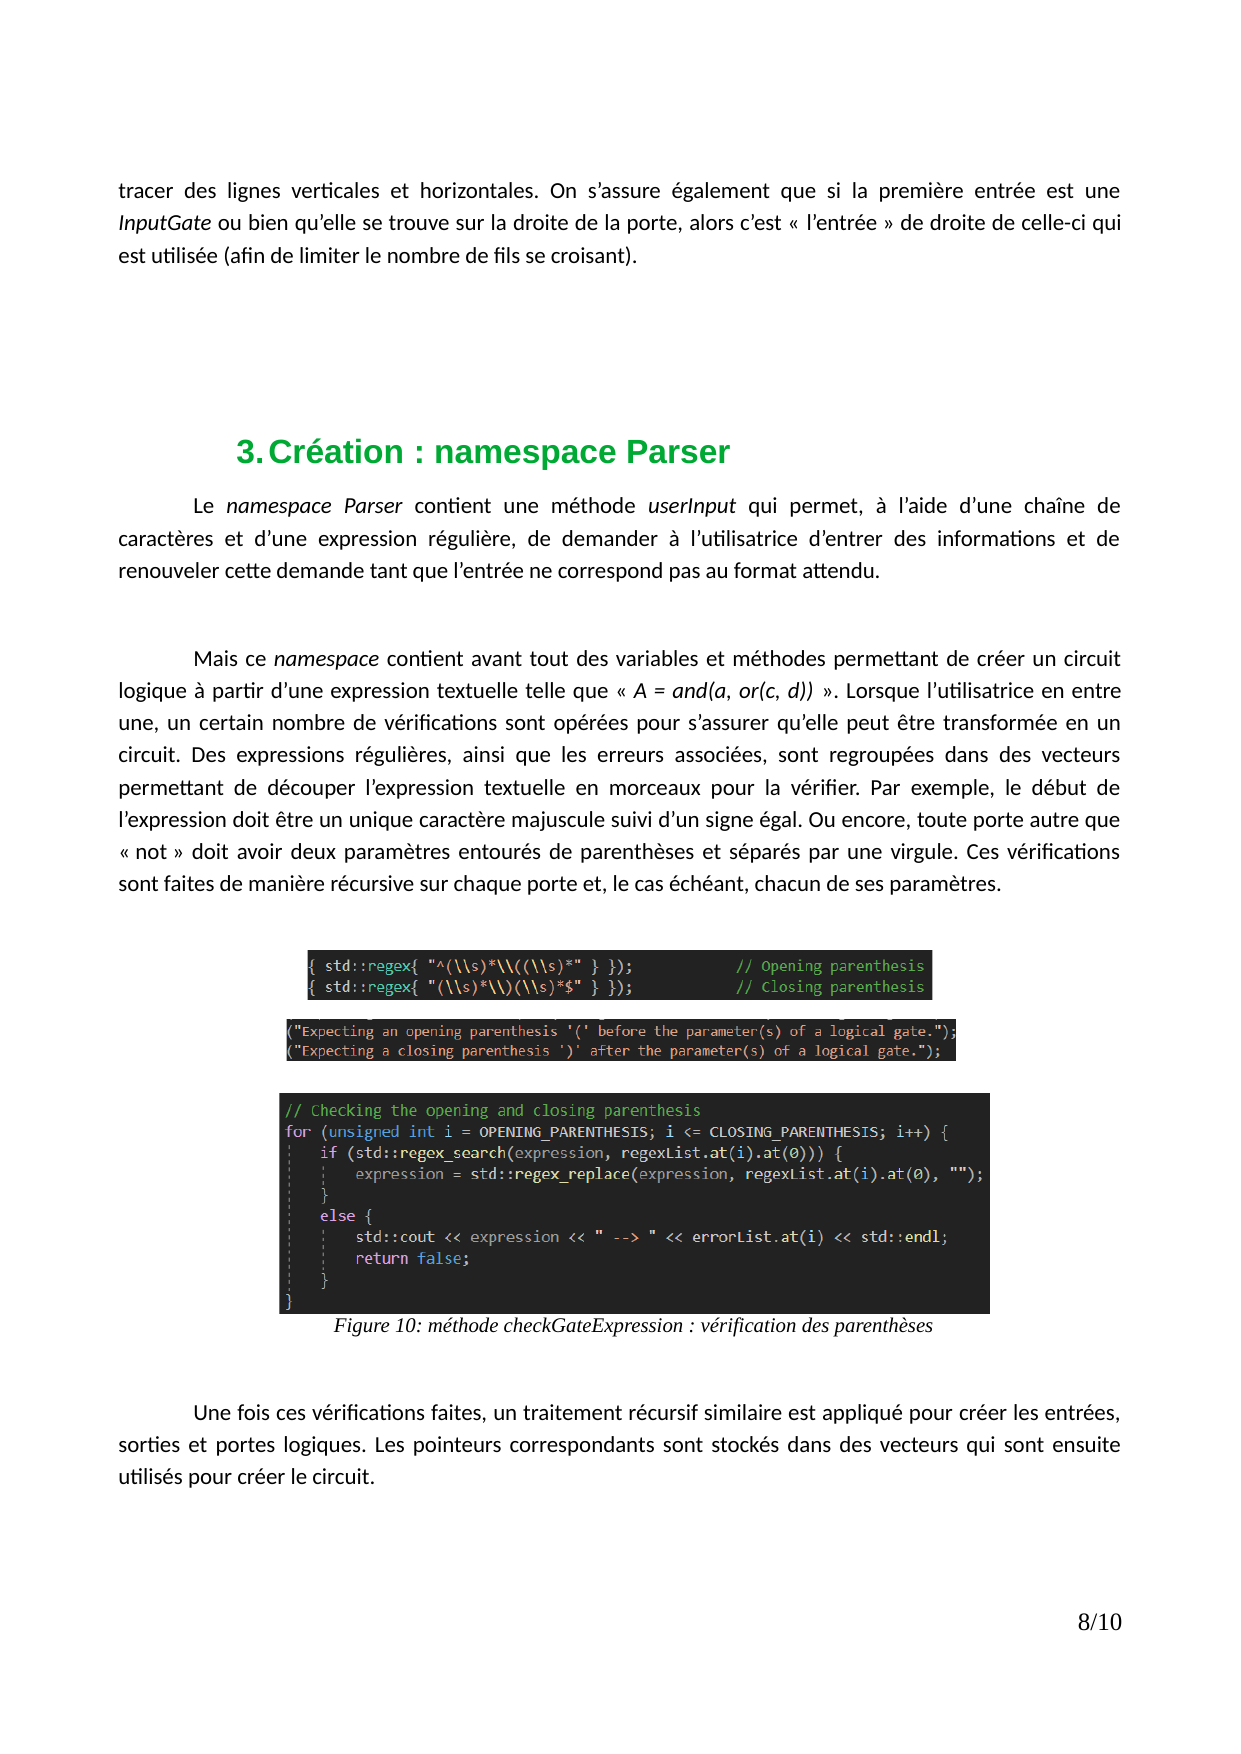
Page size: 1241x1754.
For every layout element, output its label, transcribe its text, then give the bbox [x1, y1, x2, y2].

subtitle Création : namespace Parser [236, 432, 1122, 471]
text Figure 10: méthode checkGateExpression : vérification des parenthèses [279, 1314, 990, 1337]
text Le namespace Parser contient une méthode userInput qui permet, à l’aide d’une chaîne de caractères et d’une expression régulière, de demander à l’utilisatrice d’entrer des informations et de renouveler cette demande tant que l’entrée ne correspond pas au format attendu. [118, 489, 1122, 584]
text Une fois ces vérifications faites, un traitement récursif similaire est appliqué pour créer les entrées, sorties et portes logiques. Les pointeurs correspondants sont stockés dans des vecteurs qui sont ensuite utilisés pour créer le circuit. [118, 1398, 1122, 1490]
picture [279, 1093, 990, 1314]
picture [307, 950, 933, 1000]
picture [286, 1019, 956, 1061]
text Mais ce namespace contient avant tout des variables et méthodes permettant de créer un circuit logique à partir d’une expression textuelle telle que « A = and(a, or(c, d)) ». Lorsque l’utilisatrice en entre une, un certain nombre de vérifications sont opérées pour s’assurer qu’elle peut être transformée en un circuit. Des expressions régulières, ainsi que les erreurs associées, sont regroupées dans des vecteurs permettant de découper l’expression textuelle en morceaux pour la vérifier. Par exemple, le début de l’expression doit être un unique caractère majuscule suivi d’un signe égal. Ou encore, toute porte autre que « not » doit avoir deux paramètres entourés de parenthèses et séparés par une virgule. Ces vérifications sont faites de manière récursive sur chaque porte et, le cas échéant, chacun de ses paramètres. [118, 644, 1122, 897]
text tracer des lignes verticales et horizontales. On s’assure également que si la première entrée est une InputGate ou bien qu’elle se trouve sur la droite de la porte, alors c’est « l’entrée » de droite de celle-ci qui est utilisée (afin de limiter le nombre de fils se croisant). [118, 176, 1122, 269]
